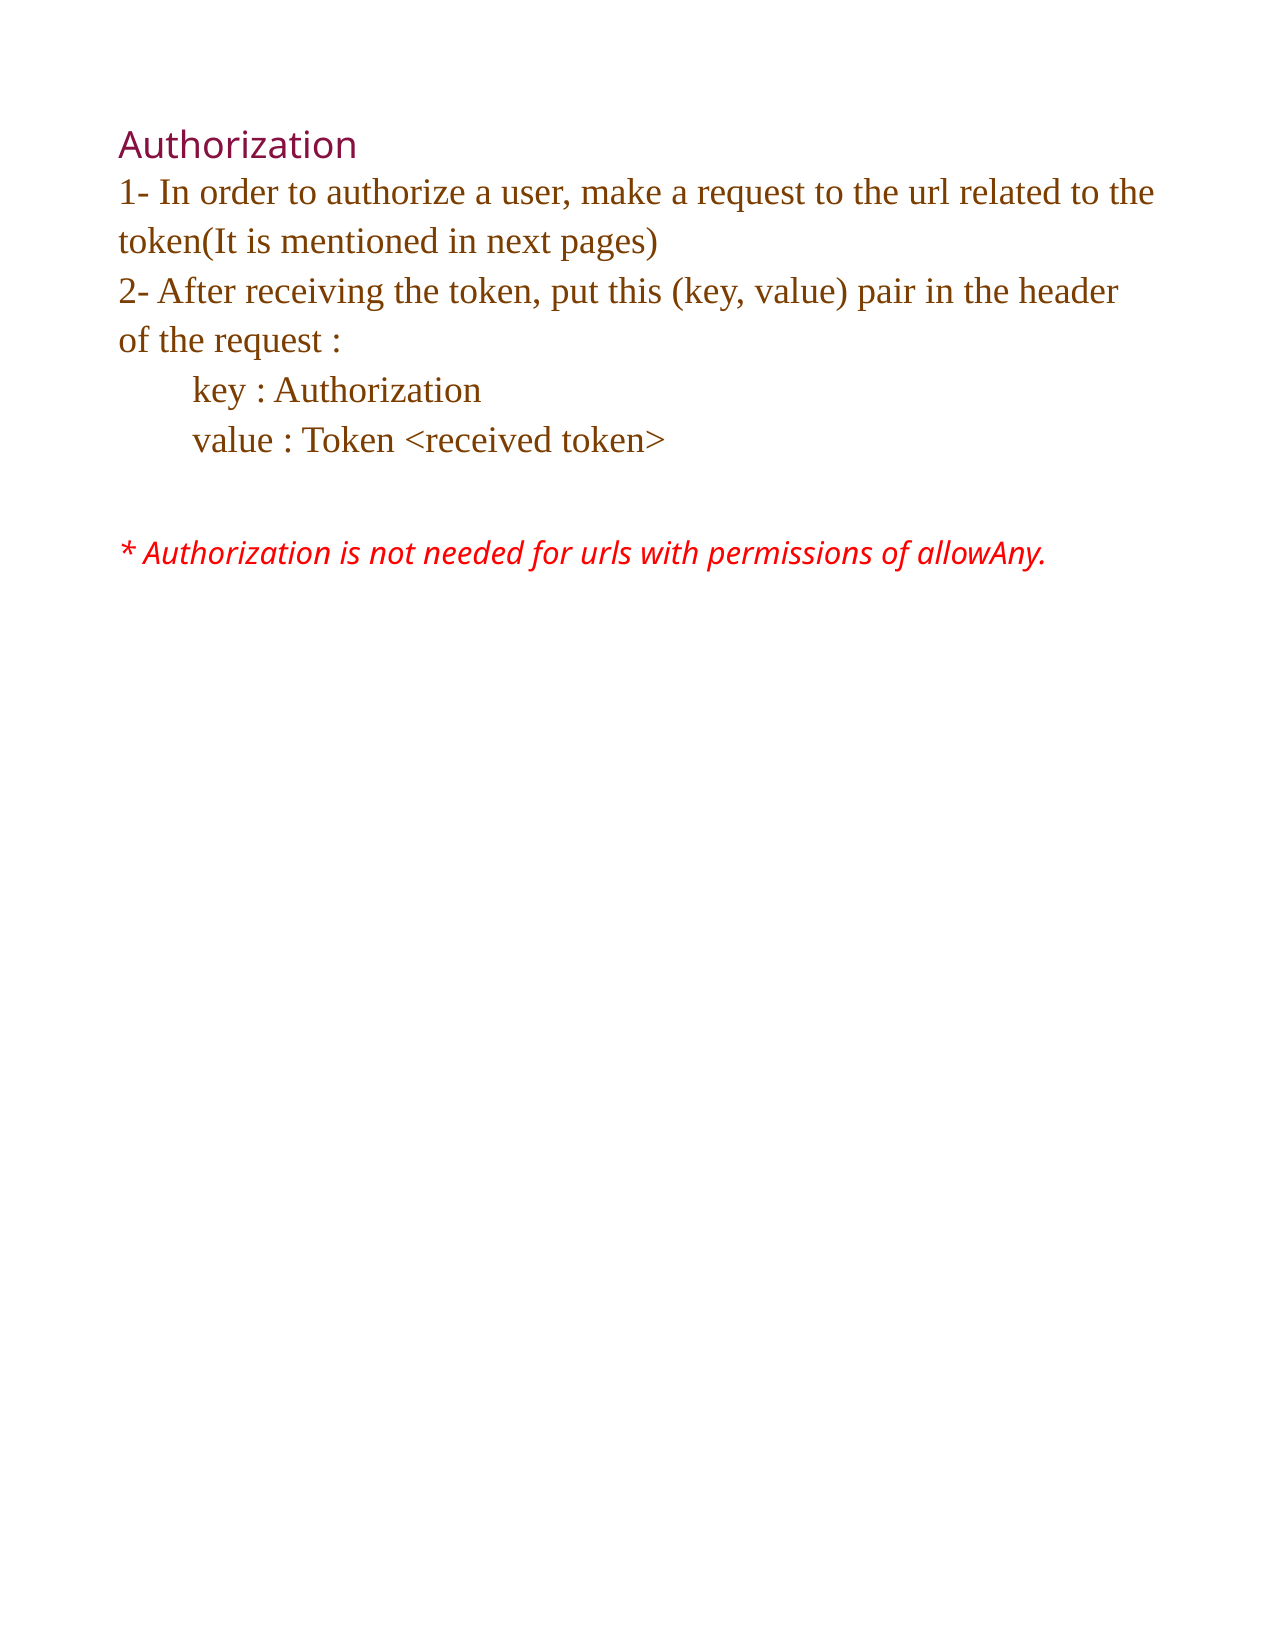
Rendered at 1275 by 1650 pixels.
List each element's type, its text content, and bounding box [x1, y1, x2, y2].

text value : Token <received token> [118, 417, 1157, 460]
text 2- After receiving the token, put this (key, value) pair in the header of the request : [118, 268, 1157, 361]
text * Authorization is not needed for urls with permissions of allowAny. [118, 531, 1157, 574]
text Authorization [118, 118, 1157, 169]
text 1- In order to authorize a user, make a request to the url related to the token(It is mentioned in next pages) [118, 169, 1157, 262]
text key : Authorization [118, 367, 1157, 411]
